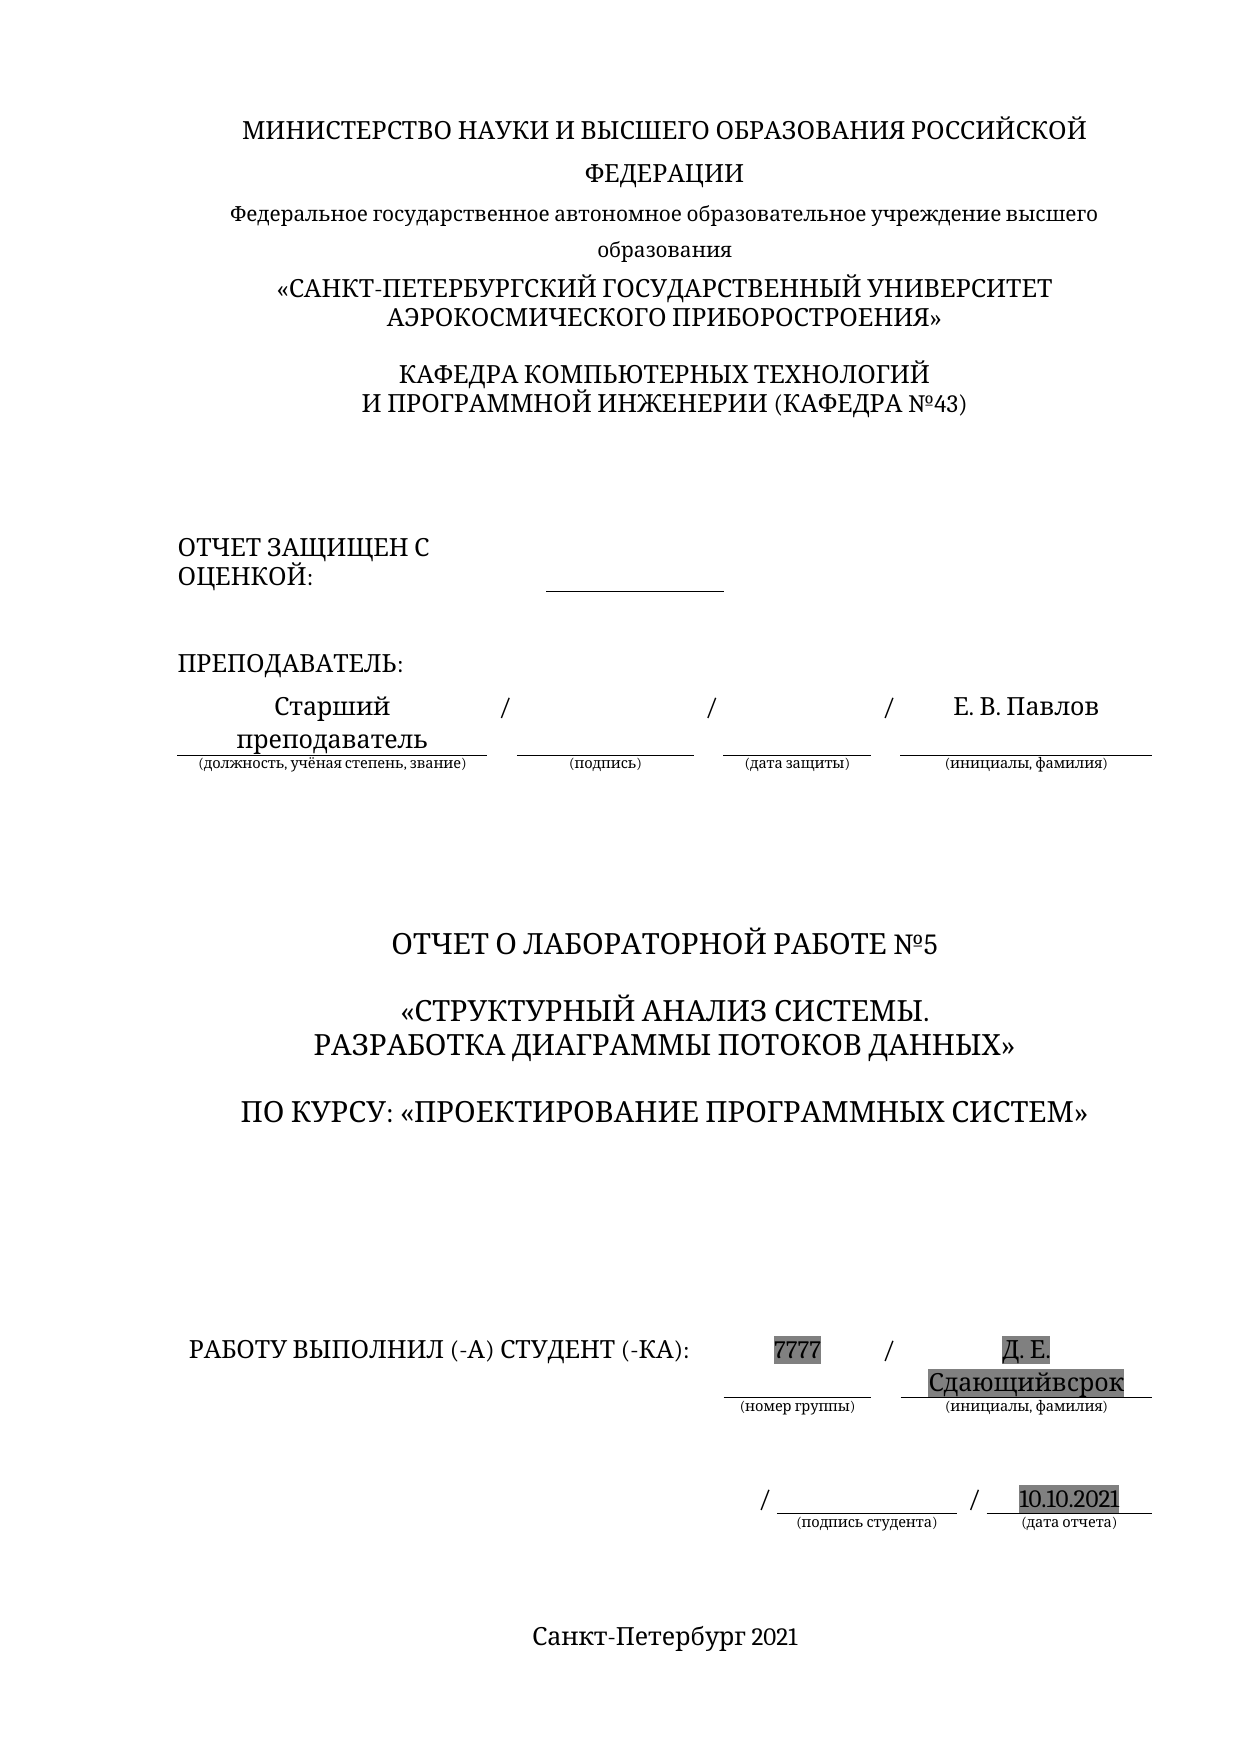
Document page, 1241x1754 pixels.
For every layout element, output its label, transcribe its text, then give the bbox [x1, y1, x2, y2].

text ПРЕПОДАВАТЕЛЬ: [177, 650, 1152, 678]
table_header [546, 534, 723, 591]
table_cell [487, 755, 517, 784]
table_cell [871, 755, 900, 784]
table_header / [747, 1485, 777, 1513]
table_header [723, 693, 871, 755]
table_header / [694, 693, 723, 755]
table_cell (дата защиты) [723, 756, 871, 784]
table_header [777, 1485, 957, 1513]
table_header Д. Е. Сдающийвсрок [901, 1336, 1152, 1397]
table_header Старший преподаватель [177, 693, 487, 755]
table_cell [747, 1513, 777, 1543]
text «СТРУКТУРНЫЙ АНАЛИЗ СИСТЕМЫ. [177, 995, 1152, 1029]
table_header 7777 [724, 1336, 871, 1397]
table_cell (номер группы) [724, 1398, 871, 1427]
table_header Е. В. Павлов [900, 693, 1152, 755]
table_header / [871, 1336, 901, 1397]
table_cell (инициалы, фамилия) [900, 756, 1152, 784]
table_header / [957, 1485, 987, 1513]
text ОТЧЕТ О ЛАБОРАТОРНОЙ РАБОТЕ №5 [177, 928, 1152, 962]
table_header [517, 693, 694, 755]
table_cell (подпись студента) [777, 1514, 957, 1543]
table_cell [177, 1513, 747, 1543]
table_cell (дата отчета) [987, 1514, 1152, 1543]
table_header [724, 534, 1151, 591]
table_header 10.10.2021 [987, 1485, 1152, 1513]
text РАЗРАБОТКА ДИАГРАММЫ ПОТОКОВ ДАННЫХ» [177, 1029, 1152, 1062]
table_cell [694, 755, 723, 784]
table_cell [957, 1513, 987, 1543]
table_cell [177, 1397, 723, 1427]
table_header [177, 1485, 747, 1513]
table_header / [871, 693, 900, 755]
table_header / [487, 693, 517, 755]
table_header ОТЧЕТ ЗАЩИЩЕН С ОЦЕНКОЙ: [177, 534, 546, 591]
table_cell (подпись) [517, 756, 694, 784]
table_cell [871, 1397, 901, 1427]
table_cell (должность, учёная степень, звание) [177, 756, 487, 784]
text ПО КУРСУ: «ПРОЕКТИРОВАНИЕ ПРОГРАММНЫХ СИСТЕМ» [177, 1096, 1152, 1129]
table_cell (инициалы, фамилия) [901, 1398, 1152, 1427]
table_header РАБОТУ ВЫПОЛНИЛ (-А) СТУДЕНТ (-КА): [177, 1336, 723, 1397]
